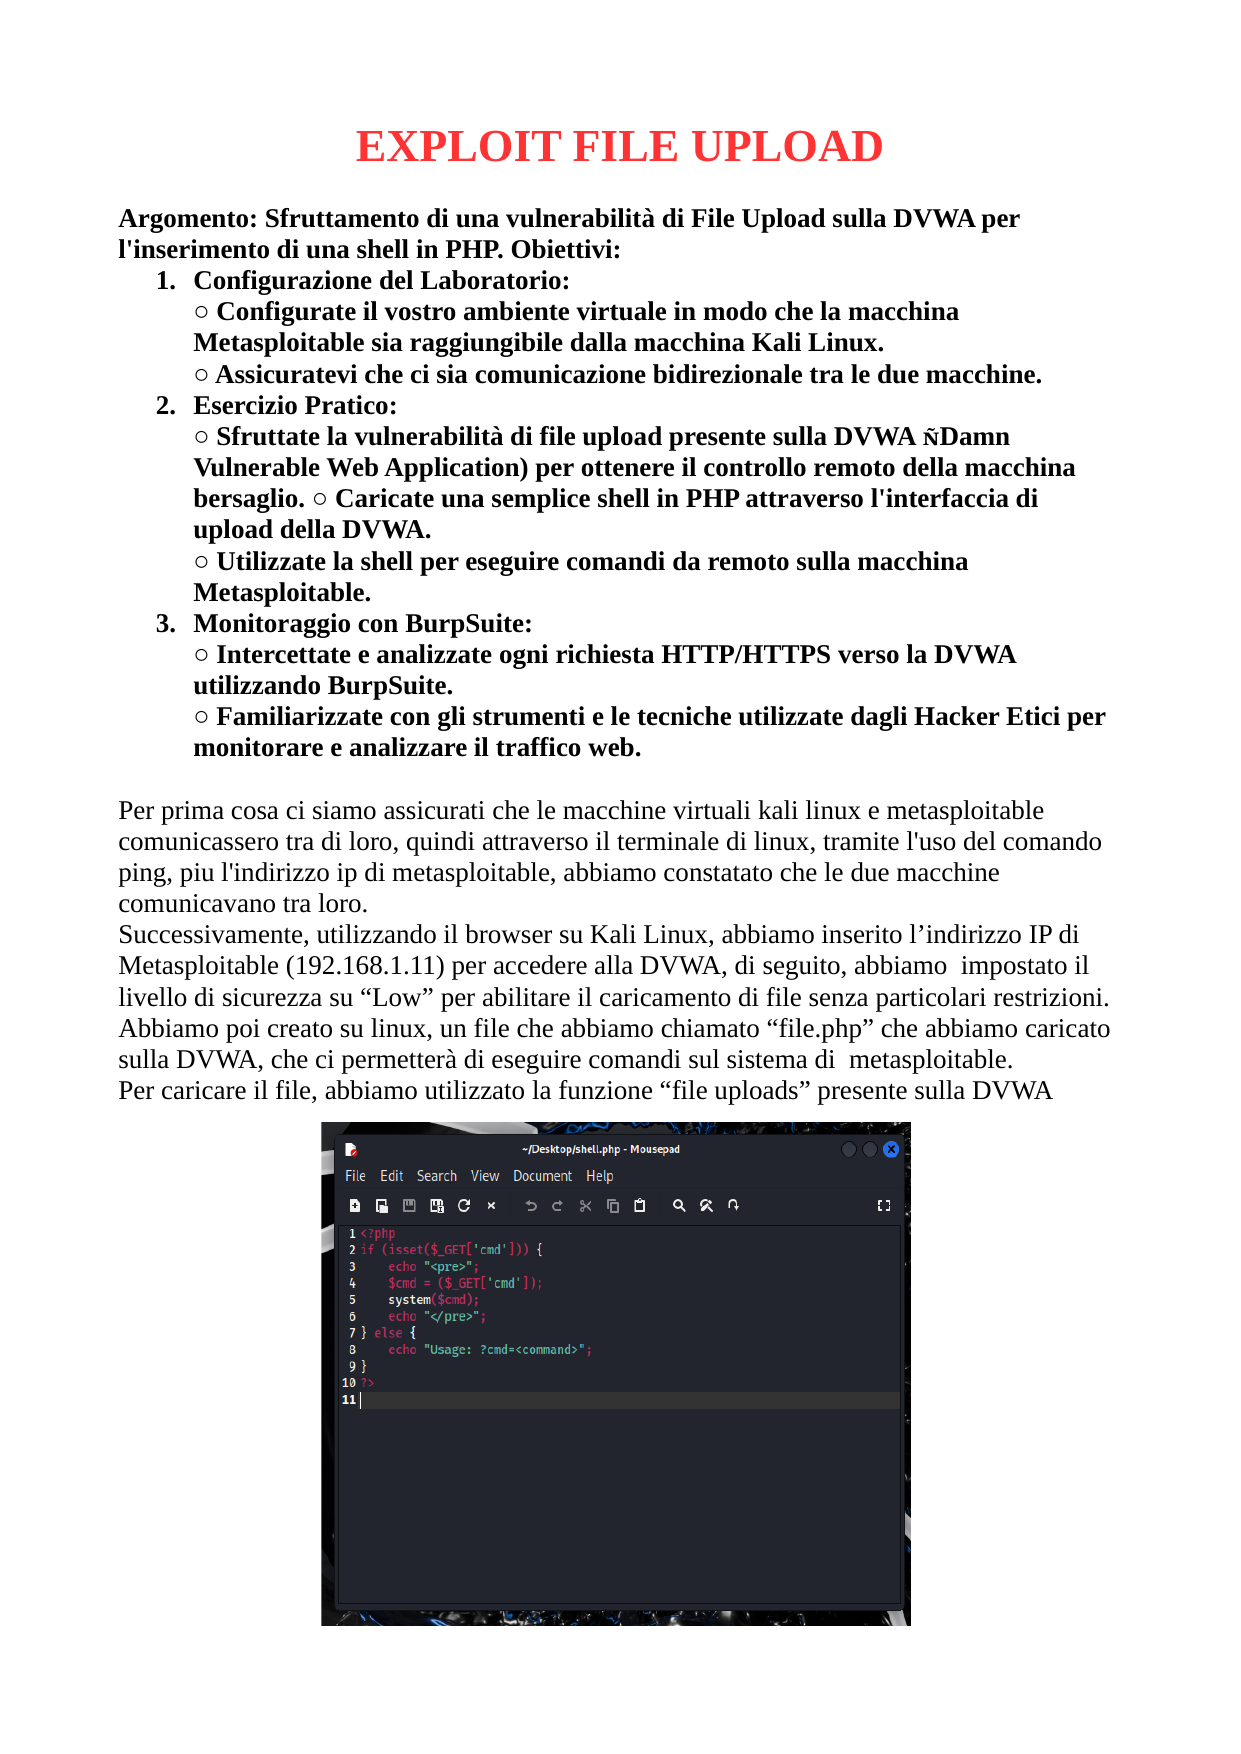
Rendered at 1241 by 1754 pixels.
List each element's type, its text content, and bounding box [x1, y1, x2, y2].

text Abbiamo poi creato su linux, un file che abbiamo chiamato “file.php” che abbiamo caricato sulla DVWA, che ci permetterà di eseguire comandi sul sistema di metasploitable. [118, 1012, 1122, 1074]
list ○ Utilizzate la shell per eseguire comandi da remoto sulla macchina Metasploitable. [156, 544, 1122, 607]
list ○ Familiarizzate con gli strumenti e le tecniche utilizzate dagli Hacker Etici per monitorare e analizzare il traffico web. [156, 700, 1122, 763]
list ○ Intercettate e analizzate ogni richiesta HTTP/HTTPS verso la DVWA utilizzando BurpSuite. [156, 638, 1122, 700]
picture [321, 1122, 911, 1626]
text Argomento: Sfruttamento di una vulnerabilità di File Upload sulla DVWA per l'inserimento di una shell in PHP. Obiettivi: [118, 202, 1122, 264]
list ○ Sfruttate la vulnerabilità di file upload presente sulla DVWA Damn Vulnerable Web Application) per ottenere il controllo remoto della macchina bersaglio. ○ Caricate una semplice shell in PHP attraverso l'interfaccia di upload della DVWA. [156, 420, 1122, 544]
text Successivamente, utilizzando il browser su Kali Linux, abbiamo inserito l’indirizzo IP di Metasploitable (192.168.1.11) per accedere alla DVWA, di seguito, abbiamo impostato il livello di sicurezza su “Low” per abilitare il caricamento di file senza particolari restrizioni. [118, 918, 1122, 1012]
list ○ Configurate il vostro ambiente virtuale in modo che la macchina Metasploitable sia raggiungibile dalla macchina Kali Linux. [156, 295, 1122, 358]
text Per prima cosa ci siamo assicurati che le macchine virtuali kali linux e metasploitable comunicassero tra di loro, quindi attraverso il terminale di linux, tramite l'uso del comando ping, piu l'indirizzo ip di metasploitable, abbiamo constatato che le due macchine comunicavano tra loro. [118, 794, 1122, 918]
list ○ Assicuratevi che ci sia comunicazione bidirezionale tra le due macchine. [156, 358, 1122, 389]
list Configurazione del Laboratorio: [156, 264, 1122, 295]
text Per caricare il file, abbiamo utilizzato la funzione “file uploads” presente sulla DVWA [118, 1074, 1122, 1105]
text EXPLOIT FILE UPLOAD [118, 118, 1122, 171]
list Esercizio Pratico: [156, 389, 1122, 420]
list Monitoraggio con BurpSuite: [156, 607, 1122, 638]
